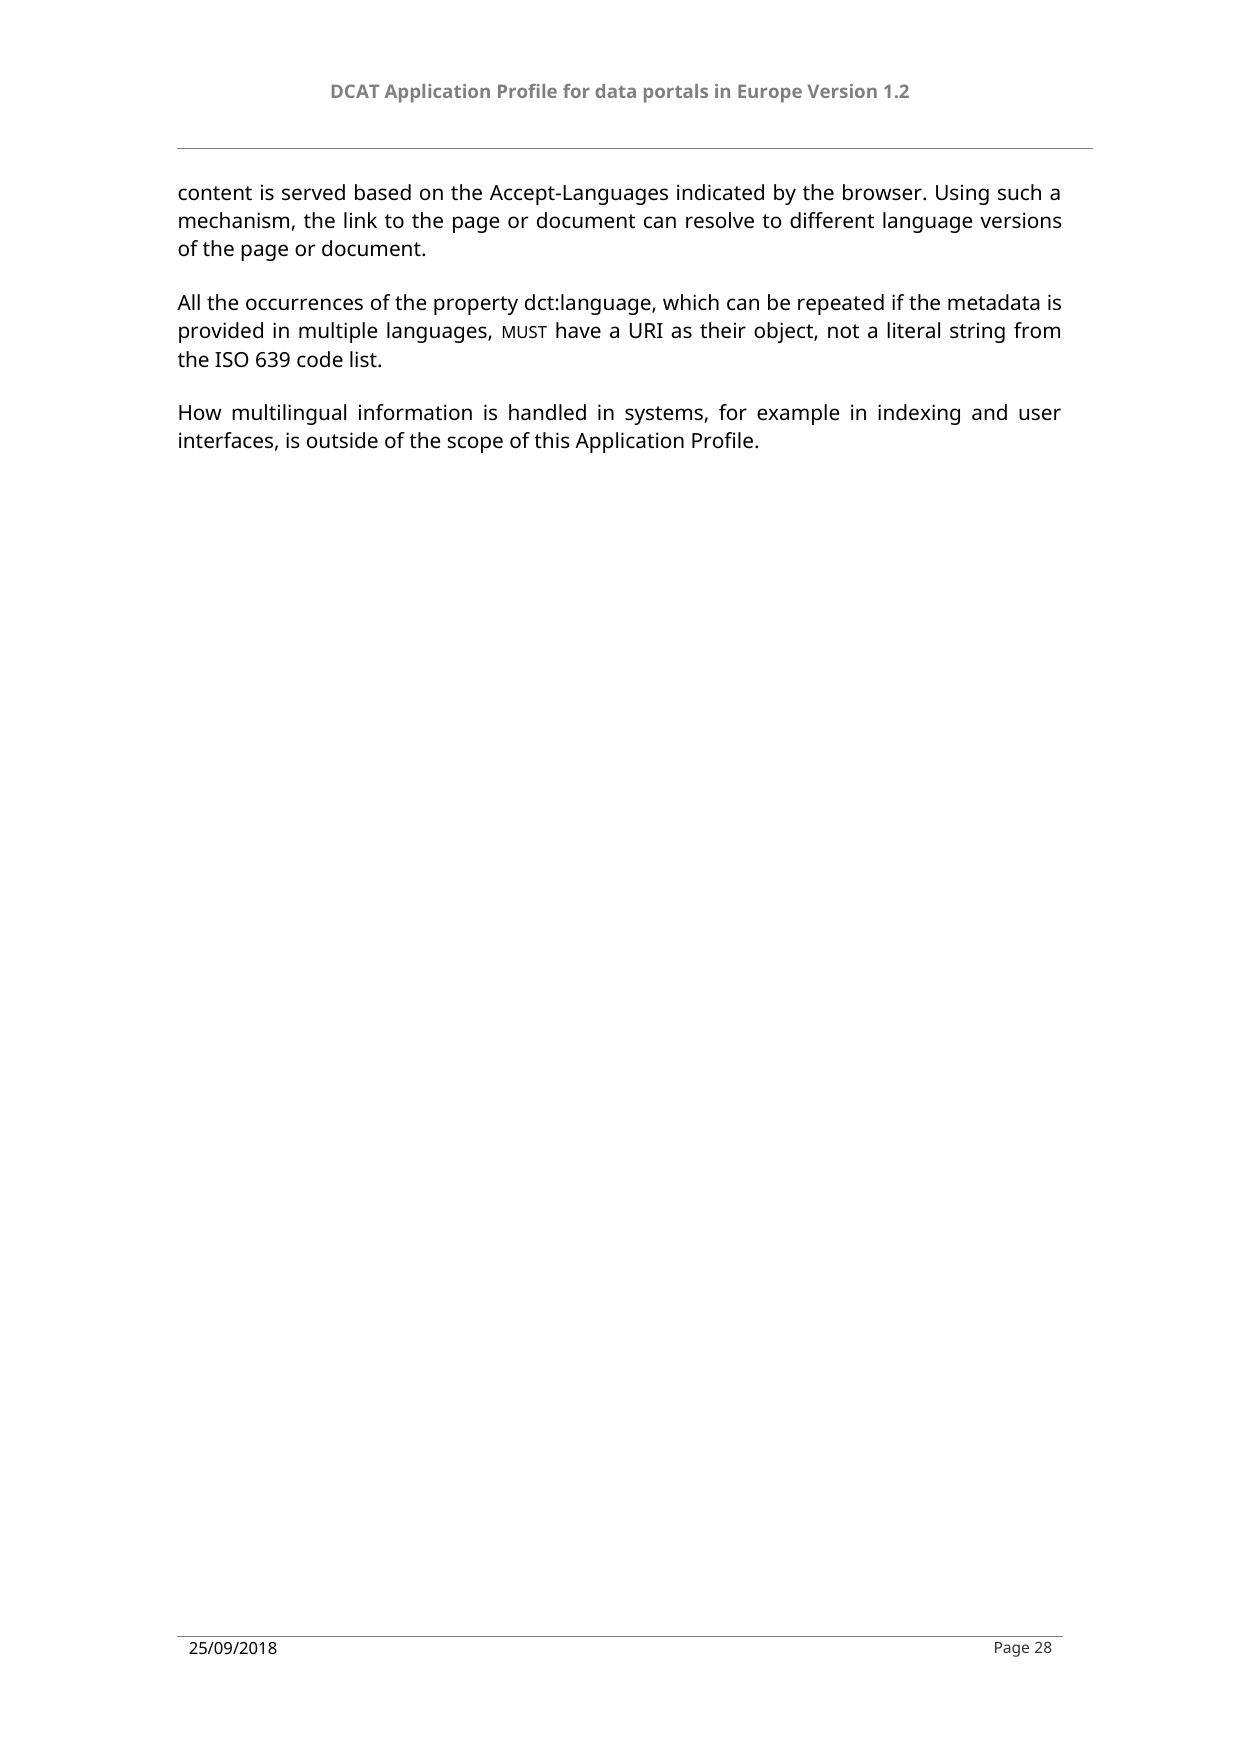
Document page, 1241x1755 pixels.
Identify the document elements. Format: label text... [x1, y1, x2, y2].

text All the occurrences of the property dct:language, which can be repeated if the metadata is provided in multiple languages, must have a URI as their object, not a literal string from the ISO 639 code list. [177, 288, 1063, 373]
text How multilingual information is handled in systems, for example in indexing and user interfaces, is outside of the scope of this Application Profile. [177, 398, 1063, 455]
text content is served based on the Accept-Languages indicated by the browser. Using such a mechanism, the link to the page or document can resolve to different language versions of the page or document. [177, 178, 1063, 263]
